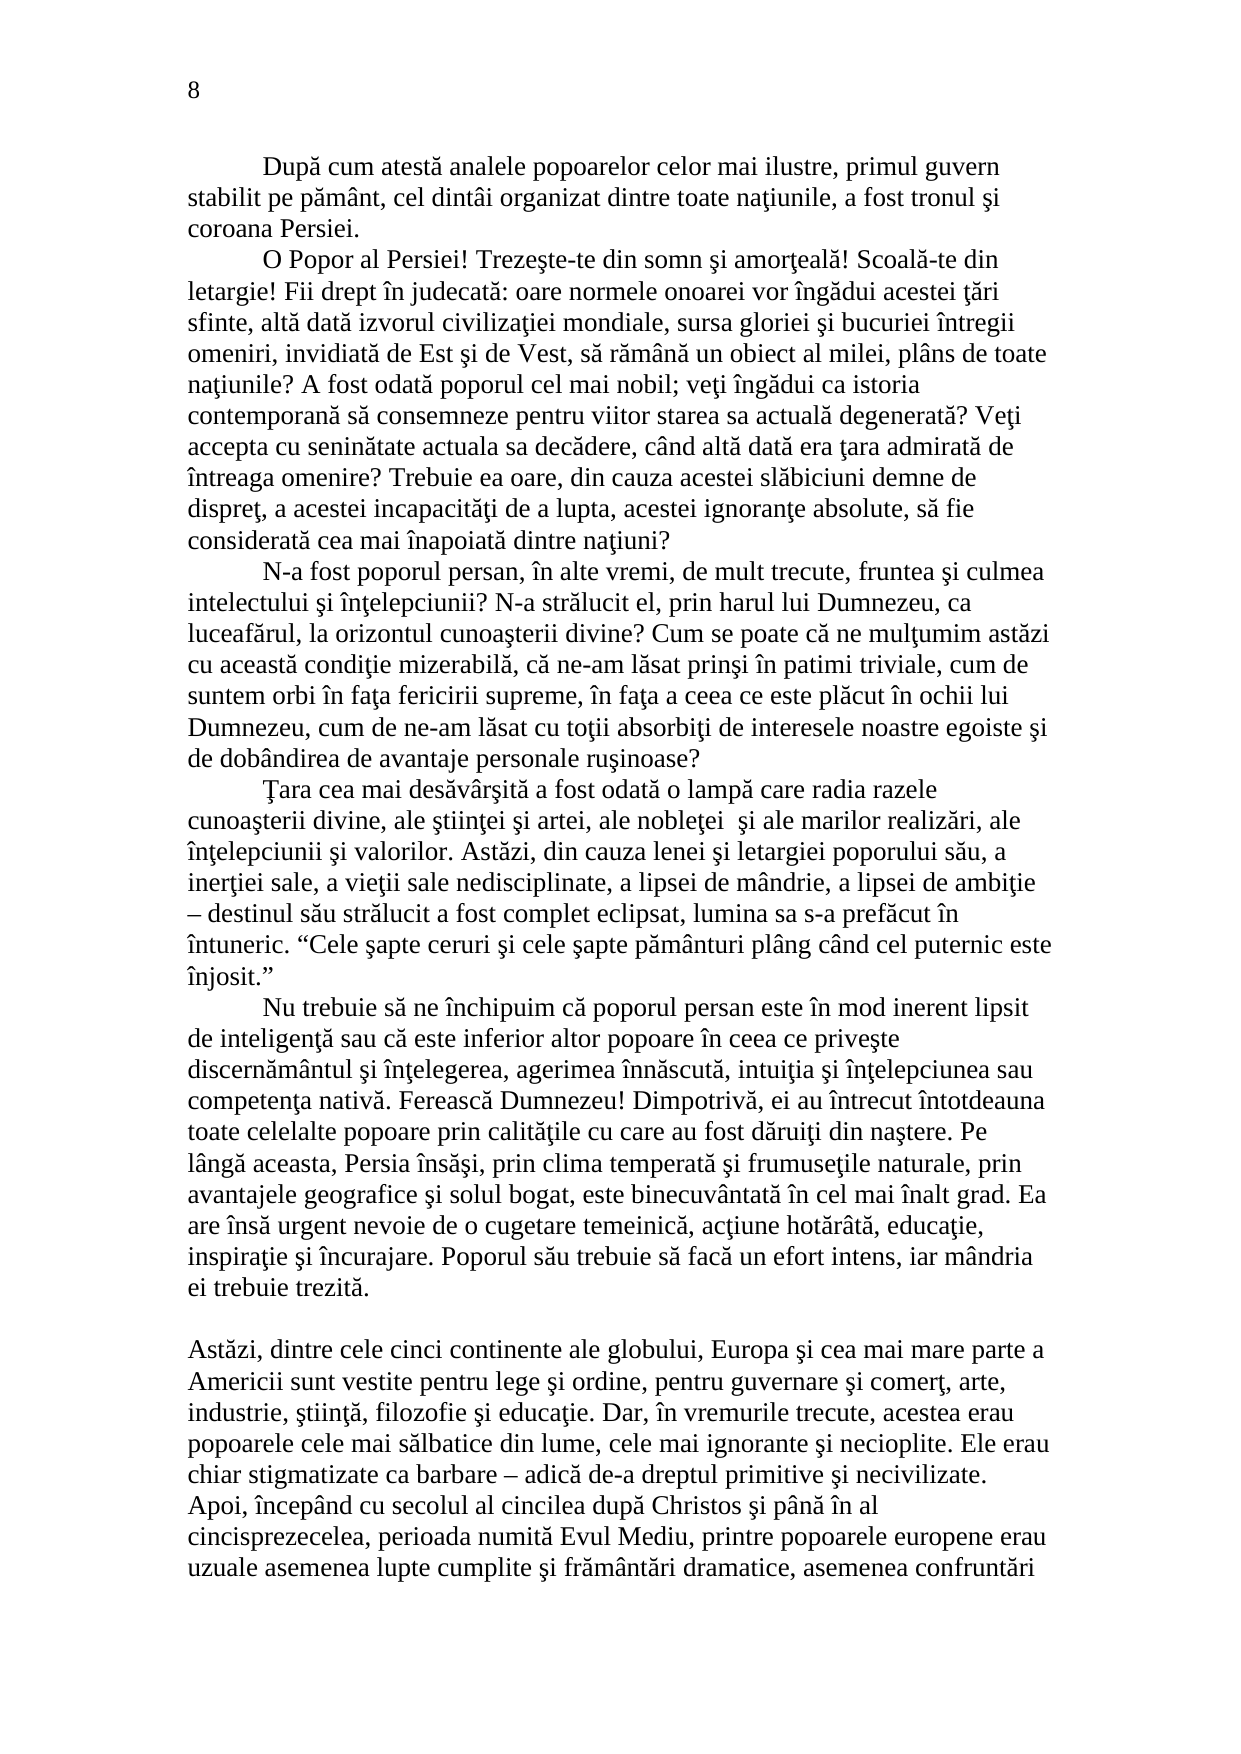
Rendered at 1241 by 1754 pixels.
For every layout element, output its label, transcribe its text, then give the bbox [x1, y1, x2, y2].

text După cum atestă analele popoarelor celor mai ilustre, primul guvern stabilit pe pământ, cel dintâi organizat dintre toate naţiunile, a fost tronul şi coroana Persiei. [187, 150, 1053, 243]
text Ţara cea mai desăvârşită a fost odată o lampă care radia razele cunoaşterii divine, ale ştiinţei şi artei, ale nobleţei şi ale marilor realizări, ale înţelepciunii şi valorilor. Astăzi, din cauza lenei şi letargiei poporului său, a inerţiei sale, a vieţii sale nedisciplinate, a lipsei de mândrie, a lipsei de ambiţie – destinul său strălucit a fost complet eclipsat, lumina sa s-a prefăcut în întuneric. “Cele şapte ceruri şi cele şapte pământuri plâng când cel puternic este înjosit.” [187, 773, 1053, 991]
text O Popor al Persiei! Trezeşte-te din somn şi amorţeală! Scoală-te din letargie! Fii drept în judecată: oare normele onoarei vor îngădui acestei ţări sfinte, altă dată izvorul civilizaţiei mondiale, sursa gloriei şi bucuriei întregii omeniri, invidiată de Est şi de Vest, să rămână un obiect al milei, plâns de toate naţiunile? A fost odată poporul cel mai nobil; veţi îngădui ca istoria contemporană să consemneze pentru viitor starea sa actuală degenerată? Veţi accepta cu seninătate actuala sa decădere, când altă dată era ţara admirată de întreaga omenire? Trebuie ea oare, din cauza acestei slăbiciuni demne de dispreţ, a acestei incapacităţi de a lupta, acestei ignoranţe absolute, să fie considerată cea mai înapoiată dintre naţiuni? [187, 243, 1053, 555]
text Nu trebuie să ne închipuim că poporul persan este în mod inerent lipsit de inteligenţă sau că este inferior altor popoare în ceea ce priveşte discernământul şi înţelegerea, agerimea înnăscută, intuiţia şi înţelepciunea sau competenţa nativă. Ferească Dumnezeu! Dimpotrivă, ei au întrecut întotdeauna toate celelalte popoare prin calităţile cu care au fost dăruiţi din naştere. Pe lângă aceasta, Persia însăşi, prin clima temperată şi frumuseţile naturale, prin avantajele geografice şi solul bogat, este binecuvântată în cel mai înalt grad. Ea are însă urgent nevoie de o cugetare temeinică, acţiune hotărâtă, educaţie, inspiraţie şi încurajare. Poporul său trebuie să facă un efort intens, iar mândria ei trebuie trezită. [187, 991, 1053, 1302]
text Astăzi, dintre cele cinci continente ale globului, Europa şi cea mai mare parte a Americii sunt vestite pentru lege şi ordine, pentru guvernare şi comerţ, arte, industrie, ştiinţă, filozofie şi educaţie. Dar, în vremurile trecute, acestea erau popoarele cele mai sălbatice din lume, cele mai ignorante şi necioplite. Ele erau chiar stigmatizate ca barbare – adică de-a dreptul primitive şi necivilizate. Apoi, începând cu secolul al cincilea după Christos şi până în al cincisprezecelea, perioada numită Evul Mediu, printre popoarele europene erau uzuale asemenea lupte cumplite şi frământări dramatice, asemenea confruntări [187, 1333, 1053, 1583]
text N-a fost poporul persan, în alte vremi, de mult trecute, fruntea şi culmea intelectului şi înţelepciunii? N-a strălucit el, prin harul lui Dumnezeu, ca luceafărul, la orizontul cunoaşterii divine? Cum se poate că ne mulţumim astăzi cu această condiţie mizerabilă, că ne-am lăsat prinşi în patimi triviale, cum de suntem orbi în faţa fericirii supreme, în faţa a ceea ce este plăcut în ochii lui Dumnezeu, cum de ne-am lăsat cu toţii absorbiţi de interesele noastre egoiste şi de dobândirea de avantaje personale ruşinoase? [187, 555, 1053, 773]
